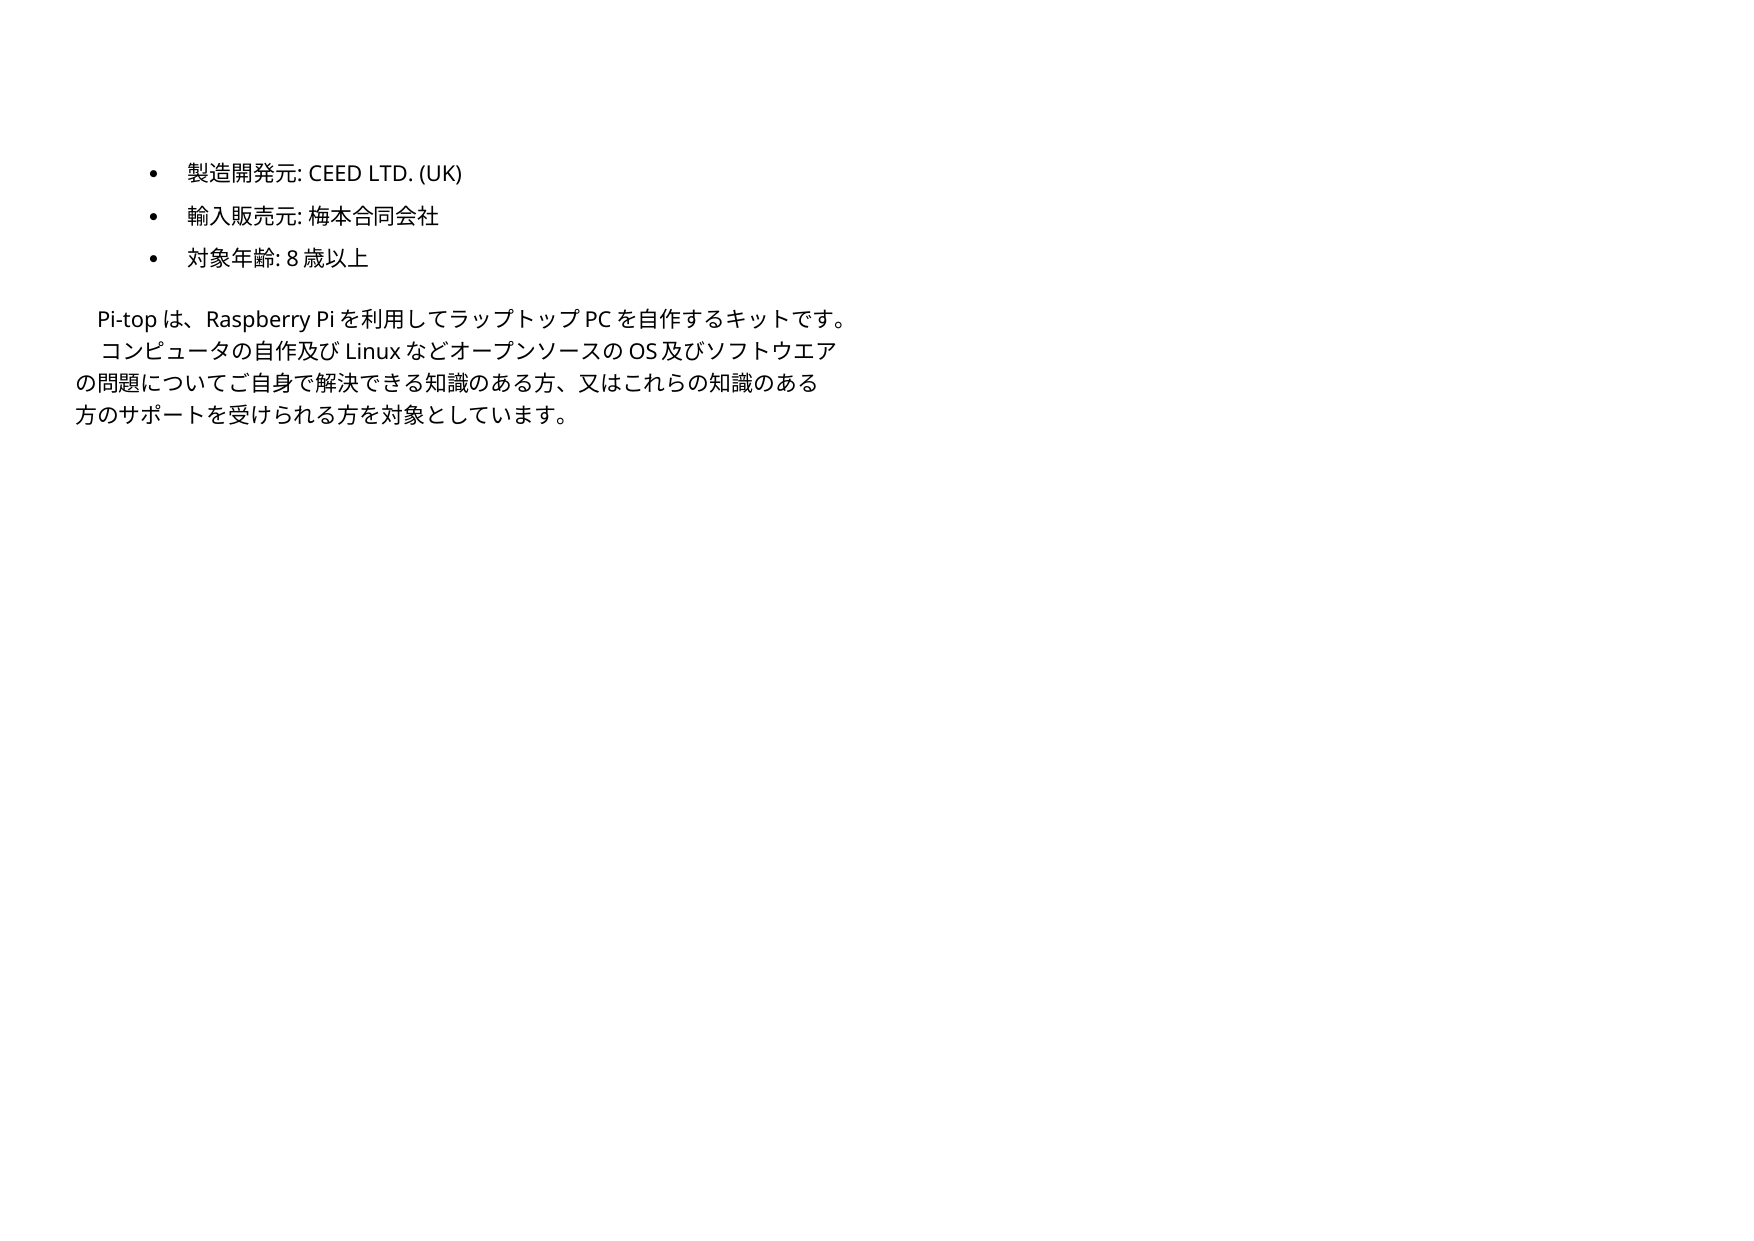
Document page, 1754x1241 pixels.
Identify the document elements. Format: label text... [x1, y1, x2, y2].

list 製造開発元: CEED LTD. (UK) [150, 156, 839, 188]
list 輸入販売元: 梅本合同会社 [150, 199, 839, 230]
list 対象年齢: 8歳以上 [150, 241, 839, 273]
text コンピュータの自作及びLinuxなどオープンソースのOS及びソフトウエアの問題についてご自身で解決できる知識のある方、又はこれらの知識のある方のサポートを受けられる方を対象としています。 [75, 334, 839, 429]
text Pi-topは、Raspberry Piを利用してラップトップPCを自作するキットです。 [75, 302, 839, 334]
